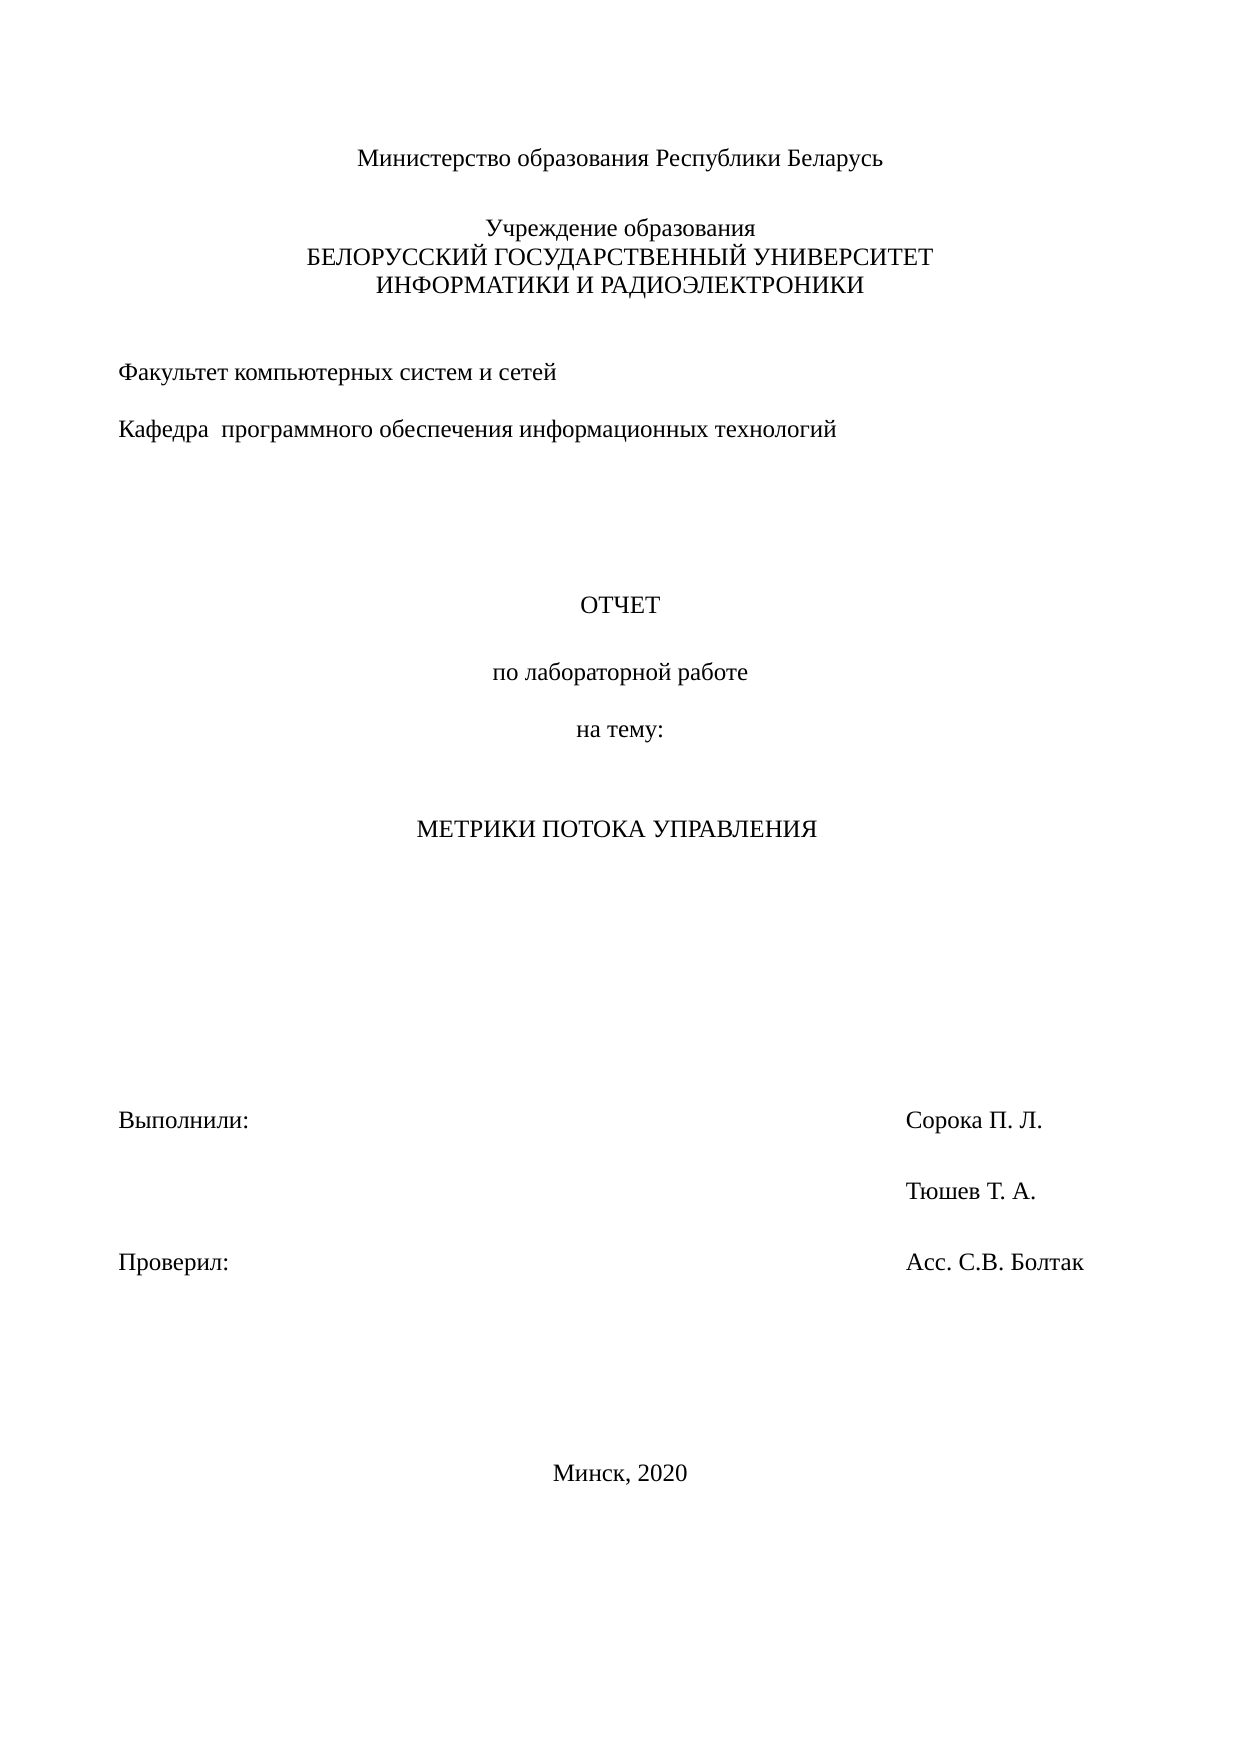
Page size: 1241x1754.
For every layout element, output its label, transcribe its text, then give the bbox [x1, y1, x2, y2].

text Минск, 2020 [118, 1458, 1122, 1487]
text БелорусскиЙ государственный университет [118, 242, 1122, 271]
subtitle Учреждение образования [118, 213, 1122, 242]
title Министерство образования Республики Беларусь [118, 143, 1122, 172]
text на тему: [118, 714, 1122, 743]
text Факультет компьютерных систем и сетей [118, 357, 1122, 386]
text Тюшев Т. А. [118, 1176, 1122, 1205]
text по лабораторной работе [118, 657, 1122, 685]
text Кафедра программного обеспечения информационных технологий [118, 414, 1122, 443]
text МЕТРИКИ ПОТОКА УПРАВЛЕНИЯ [118, 814, 1122, 843]
subtitle оТЧЕТ [118, 590, 1122, 619]
text Проверил: Acc. С.В. Болтак [118, 1247, 1122, 1275]
text Выполнили: Сорока П. Л. [118, 1106, 1122, 1134]
text информатики и радиоэлектроники [118, 271, 1122, 299]
